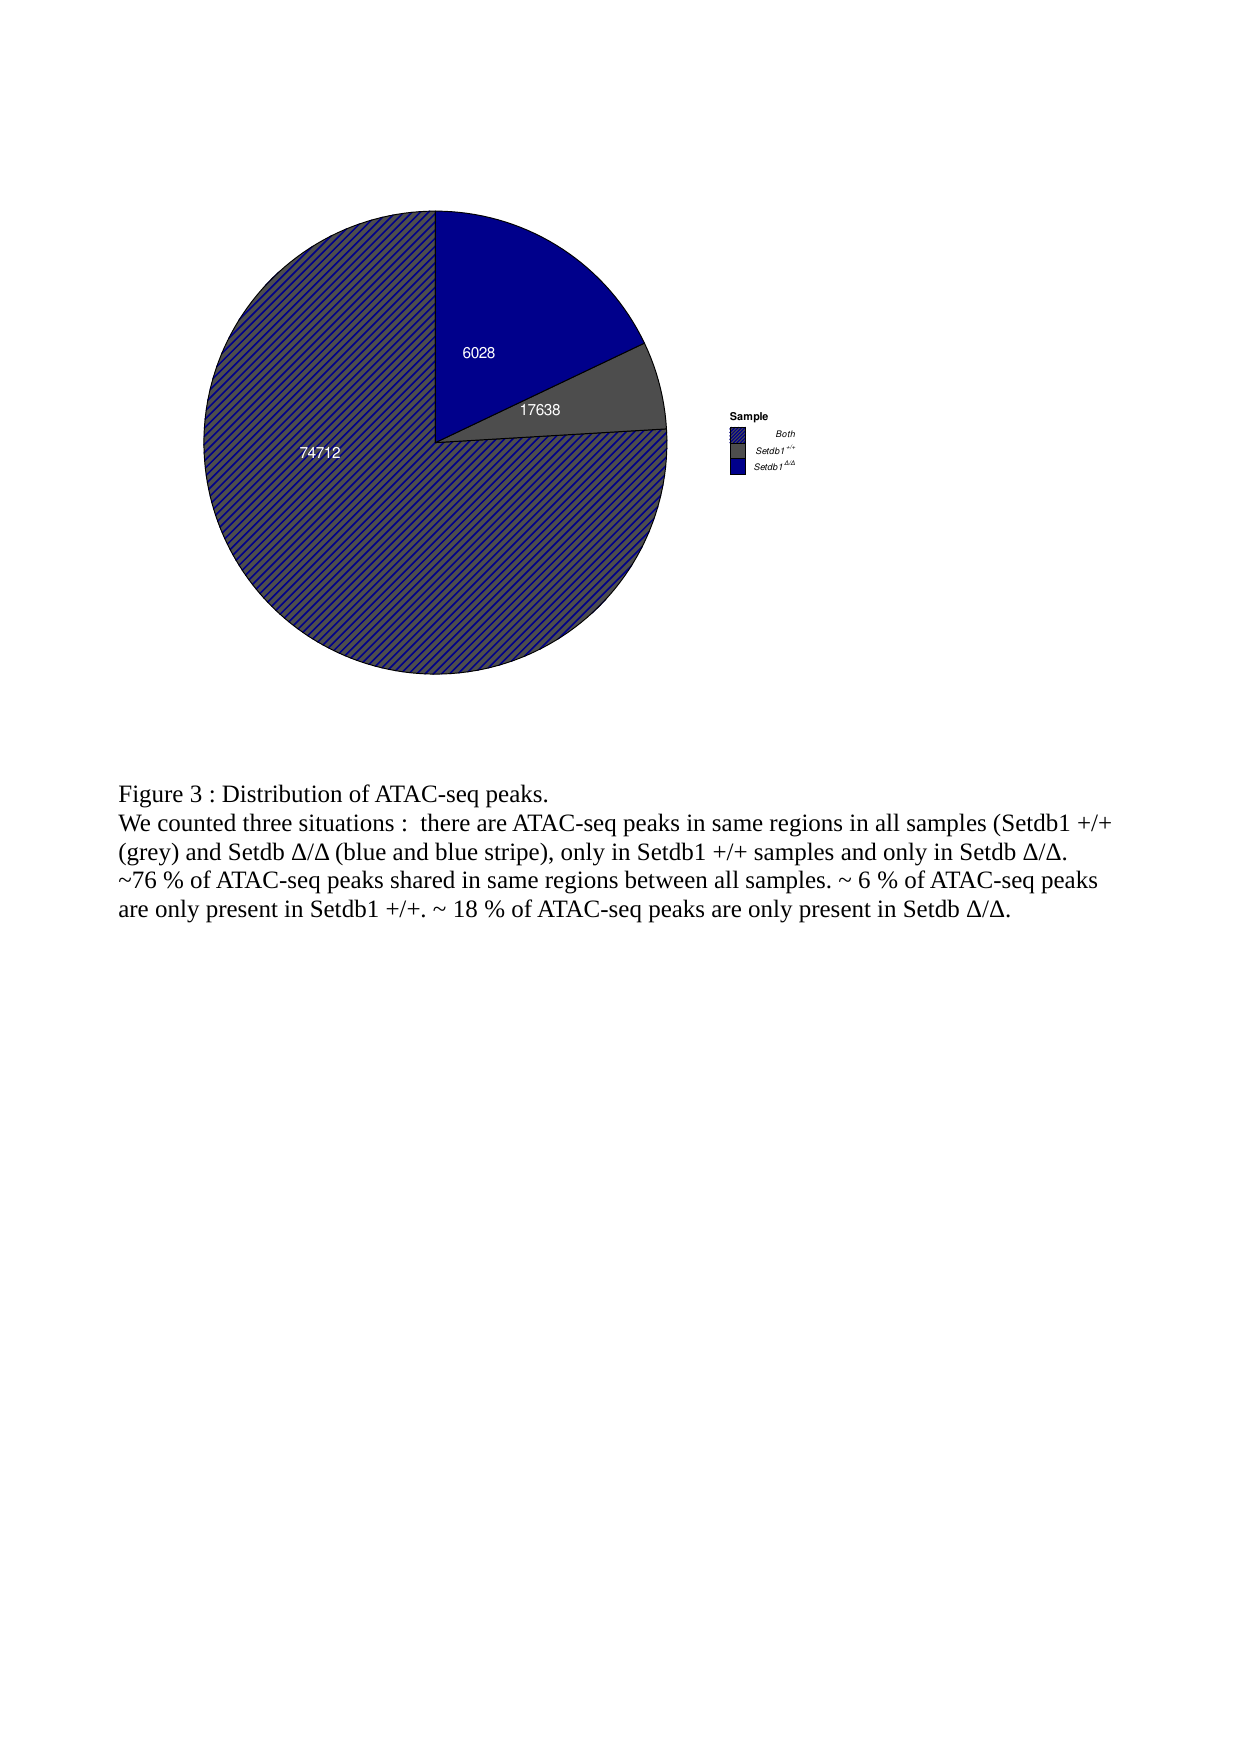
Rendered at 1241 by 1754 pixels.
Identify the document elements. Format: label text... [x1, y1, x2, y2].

text Figure 3 : Distribution of ATAC-seq peaks. [118, 779, 1122, 808]
text We counted three situations : there are ATAC-seq peaks in same regions in all samples (Setdb1 +/+ (grey) and Setdb Δ/Δ (blue and blue stripe), only in Setdb1 +/+ samples and only in Setdb Δ/Δ. ~76 % of ATAC-seq peaks shared in same regions between all samples. ~ 6 % of ATAC-seq peaks are only present in Setdb1 +/+. ~ 18 % of ATAC-seq peaks are only present in Setdb Δ/Δ. [118, 808, 1122, 923]
